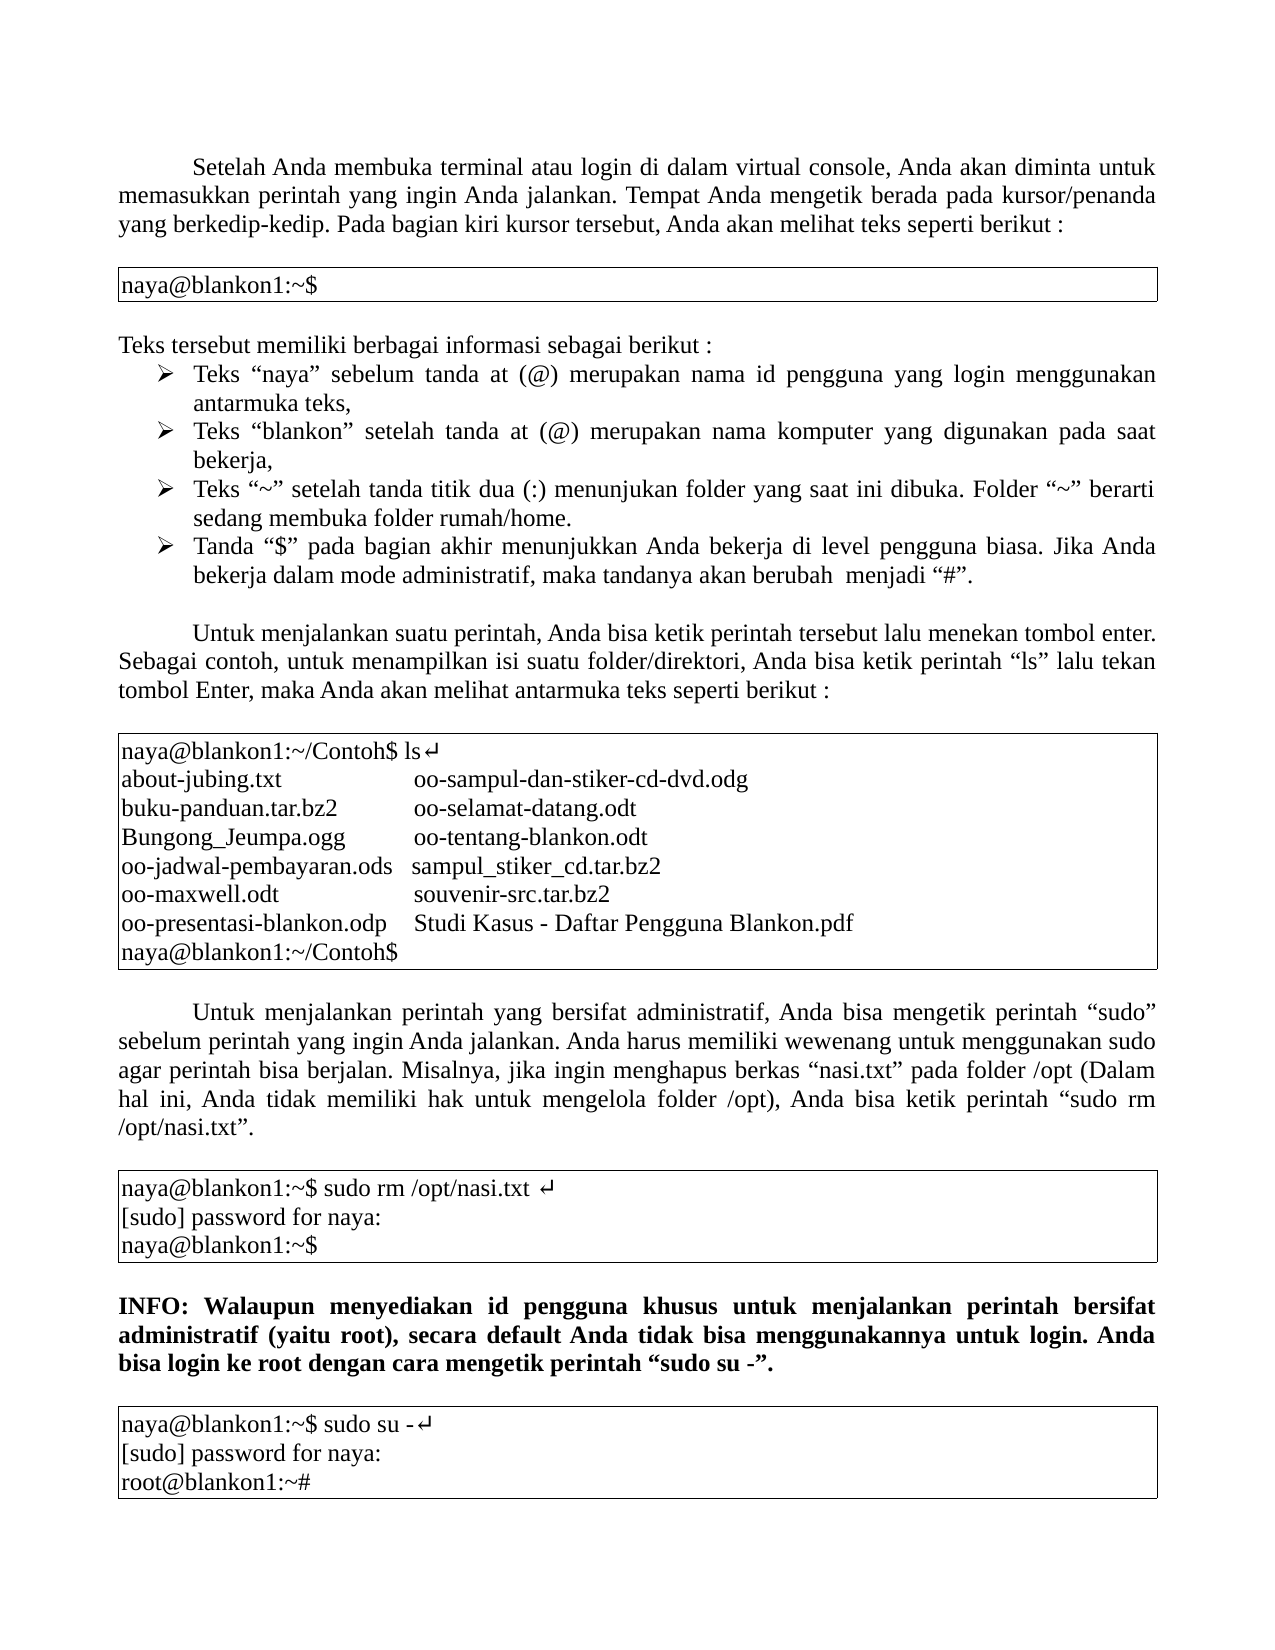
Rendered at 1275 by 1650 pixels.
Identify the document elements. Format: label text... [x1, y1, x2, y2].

text naya@blankon1:~/Contoh$ [119, 934, 1157, 969]
text about-jubing.txt oo-sampul-dan-stiker-cd-dvd.odg [119, 761, 1157, 790]
text Untuk menjalankan perintah yang bersifat administratif, Anda bisa mengetik perintah “sudo” sebelum perintah yang ingin Anda jalankan. Anda harus memiliki wewenang untuk menggunakan sudo agar perintah bisa berjalan. Misalnya, jika ingin menghapus berkas “nasi.txt” pada folder /opt (Dalam hal ini, Anda tidak memiliki hak untuk mengelola folder /opt), Anda bisa ketik perintah “sudo rm /opt/nasi.txt”. [118, 997, 1157, 1141]
text Untuk menjalankan suatu perintah, Anda bisa ketik perintah tersebut lalu menekan tombol enter. Sebagai contoh, untuk menampilkan isi suatu folder/direktori, Anda bisa ketik perintah “ls” lalu tekan tombol Enter, maka Anda akan melihat antarmuka teks seperti berikut : [118, 618, 1157, 704]
text [sudo] password for naya: [119, 1199, 1157, 1227]
text root@blankon1:~# [119, 1463, 1157, 1498]
text [sudo] password for naya: [119, 1435, 1157, 1463]
text naya@blankon1:~$ sudo su -↵ [119, 1407, 1157, 1435]
list Teks “~” setelah tanda titik dua (:) menunjukan folder yang saat ini dibuka. Folder “~” berarti sedang membuka folder rumah/home. [156, 474, 1157, 531]
list Teks “naya” sebelum tanda at (@) merupakan nama id pengguna yang login menggunakan antarmuka teks, [156, 359, 1157, 416]
text oo-jadwal-pembayaran.ods sampul_stiker_cd.tar.bz2 [119, 848, 1157, 876]
text naya@blankon1:~$ [119, 1227, 1157, 1262]
text naya@blankon1:~$ [119, 268, 1157, 301]
text oo-presentasi-blankon.odp Studi Kasus - Daftar Pengguna Blankon.pdf [119, 905, 1157, 934]
text buku-panduan.tar.bz2 oo-selamat-datang.odt [119, 790, 1157, 819]
text Setelah Anda membuka terminal atau login di dalam virtual console, Anda akan diminta untuk memasukkan perintah yang ingin Anda jalankan. Tempat Anda mengetik berada pada kursor/penanda yang berkedip-kedip. Pada bagian kiri kursor tersebut, Anda akan melihat teks seperti berikut : [118, 152, 1157, 238]
text INFO: Walaupun menyediakan id pengguna khusus untuk menjalankan perintah bersifat administratif (yaitu root), secara default Anda tidak bisa menggunakannya untuk login. Anda bisa login ke root dengan cara mengetik perintah “sudo su -”. [118, 1291, 1157, 1377]
text naya@blankon1:~/Contoh$ ls↵ [119, 734, 1157, 761]
list Tanda “$” pada bagian akhir menunjukkan Anda bekerja di level pengguna biasa. Jika Anda bekerja dalam mode administratif, maka tandanya akan berubah menjadi “#”. [156, 531, 1157, 589]
text naya@blankon1:~$ sudo rm /opt/nasi.txt ↵ [119, 1171, 1157, 1199]
list Teks “blankon” setelah tanda at (@) merupakan nama komputer yang digunakan pada saat bekerja, [156, 416, 1157, 474]
text oo-maxwell.odt souvenir-src.tar.bz2 [119, 876, 1157, 905]
text Bungong_Jeumpa.ogg oo-tentang-blankon.odt [119, 819, 1157, 848]
text Teks tersebut memiliki berbagai informasi sebagai berikut : [118, 330, 1157, 359]
